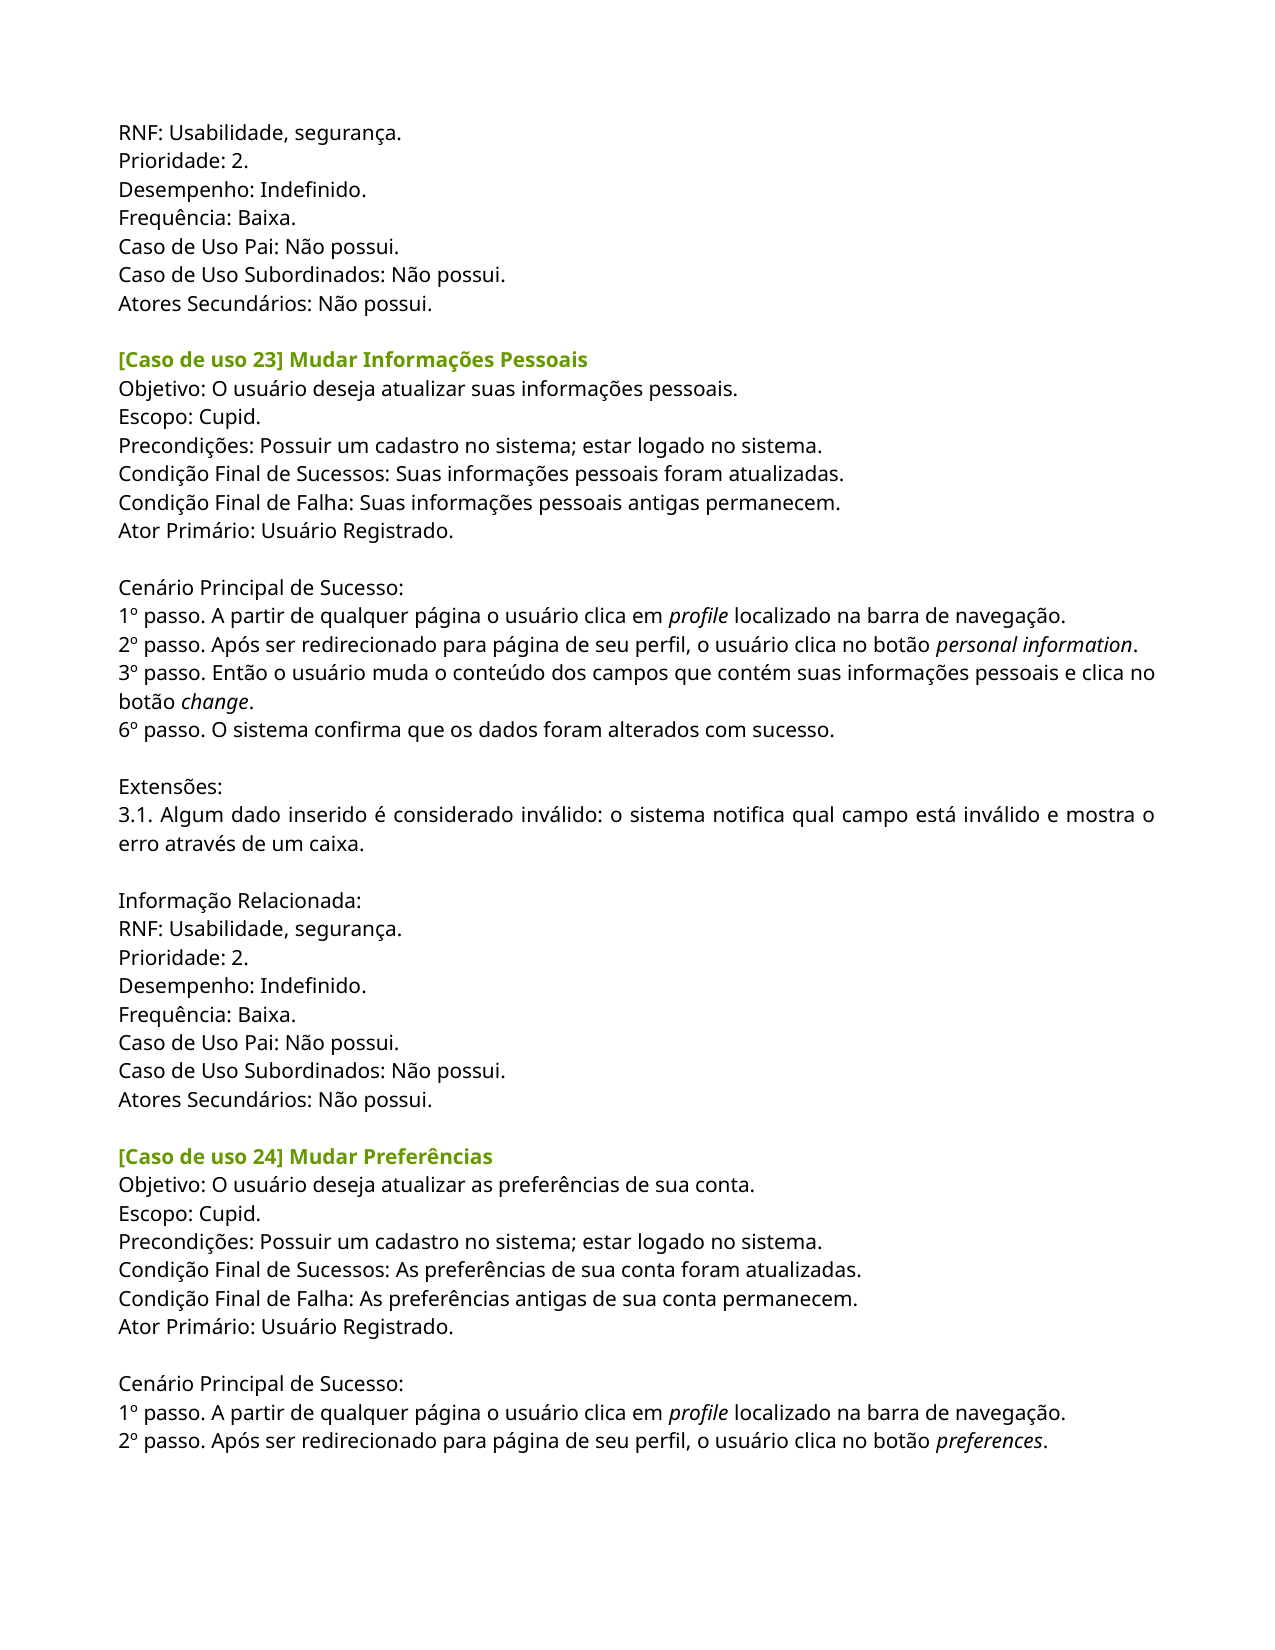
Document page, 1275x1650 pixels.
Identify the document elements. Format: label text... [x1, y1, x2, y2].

text Condição Final de Sucessos: As preferências de sua conta foram atualizadas. [118, 1256, 1157, 1284]
text Ator Primário: Usuário Registrado. [118, 516, 1157, 545]
text Condição Final de Falha: Suas informações pessoais antigas permanecem. [118, 488, 1157, 516]
text Ator Primário: Usuário Registrado. [118, 1312, 1157, 1341]
text Escopo: Cupid. [118, 1199, 1157, 1227]
text Informação Relacionada: [118, 886, 1157, 914]
text [Caso de uso 24] Mudar Preferências [118, 1142, 1157, 1170]
text 1º passo. A partir de qualquer página o usuário clica em profile localizado na barra de navegação. [118, 602, 1157, 630]
text [Caso de uso 23] Mudar Informações Pessoais [118, 346, 1157, 374]
text Extensões: [118, 772, 1157, 801]
text Condição Final de Falha: As preferências antigas de sua conta permanecem. [118, 1284, 1157, 1312]
text Cenário Principal de Sucesso: [118, 1369, 1157, 1398]
text RNF: Usabilidade, segurança. [118, 118, 1157, 147]
text Escopo: Cupid. [118, 402, 1157, 431]
text Precondições: Possuir um cadastro no sistema; estar logado no sistema. [118, 431, 1157, 459]
text Prioridade: 2. [118, 147, 1157, 175]
text RNF: Usabilidade, segurança. [118, 914, 1157, 943]
text Caso de Uso Pai: Não possui. [118, 1028, 1157, 1057]
text Atores Secundários: Não possui. [118, 289, 1157, 317]
text Desempenho: Indefinido. [118, 175, 1157, 203]
text Objetivo: O usuário deseja atualizar as preferências de sua conta. [118, 1170, 1157, 1199]
text Desempenho: Indefinido. [118, 971, 1157, 1000]
text 1º passo. A partir de qualquer página o usuário clica em profile localizado na barra de navegação. [118, 1398, 1157, 1426]
text 6º passo. O sistema confirma que os dados foram alterados com sucesso. [118, 715, 1157, 744]
text 3º passo. Então o usuário muda o conteúdo dos campos que contém suas informações pessoais e clica no botão change. [118, 658, 1157, 715]
text Caso de Uso Subordinados: Não possui. [118, 1057, 1157, 1085]
text Cenário Principal de Sucesso: [118, 573, 1157, 602]
text Frequência: Baixa. [118, 1000, 1157, 1028]
text 2º passo. Após ser redirecionado para página de seu perfil, o usuário clica no botão preferences. [118, 1426, 1157, 1455]
text Atores Secundários: Não possui. [118, 1085, 1157, 1113]
text Frequência: Baixa. [118, 203, 1157, 232]
text Objetivo: O usuário deseja atualizar suas informações pessoais. [118, 374, 1157, 402]
text Caso de Uso Subordinados: Não possui. [118, 260, 1157, 289]
text Caso de Uso Pai: Não possui. [118, 232, 1157, 260]
text Condição Final de Sucessos: Suas informações pessoais foram atualizadas. [118, 459, 1157, 488]
text Prioridade: 2. [118, 943, 1157, 971]
text Precondições: Possuir um cadastro no sistema; estar logado no sistema. [118, 1227, 1157, 1256]
text 3.1. Algum dado inserido é considerado inválido: o sistema notifica qual campo está inválido e mostra o erro através de um caixa. [118, 801, 1157, 857]
text 2º passo. Após ser redirecionado para página de seu perfil, o usuário clica no botão personal information. [118, 630, 1157, 658]
